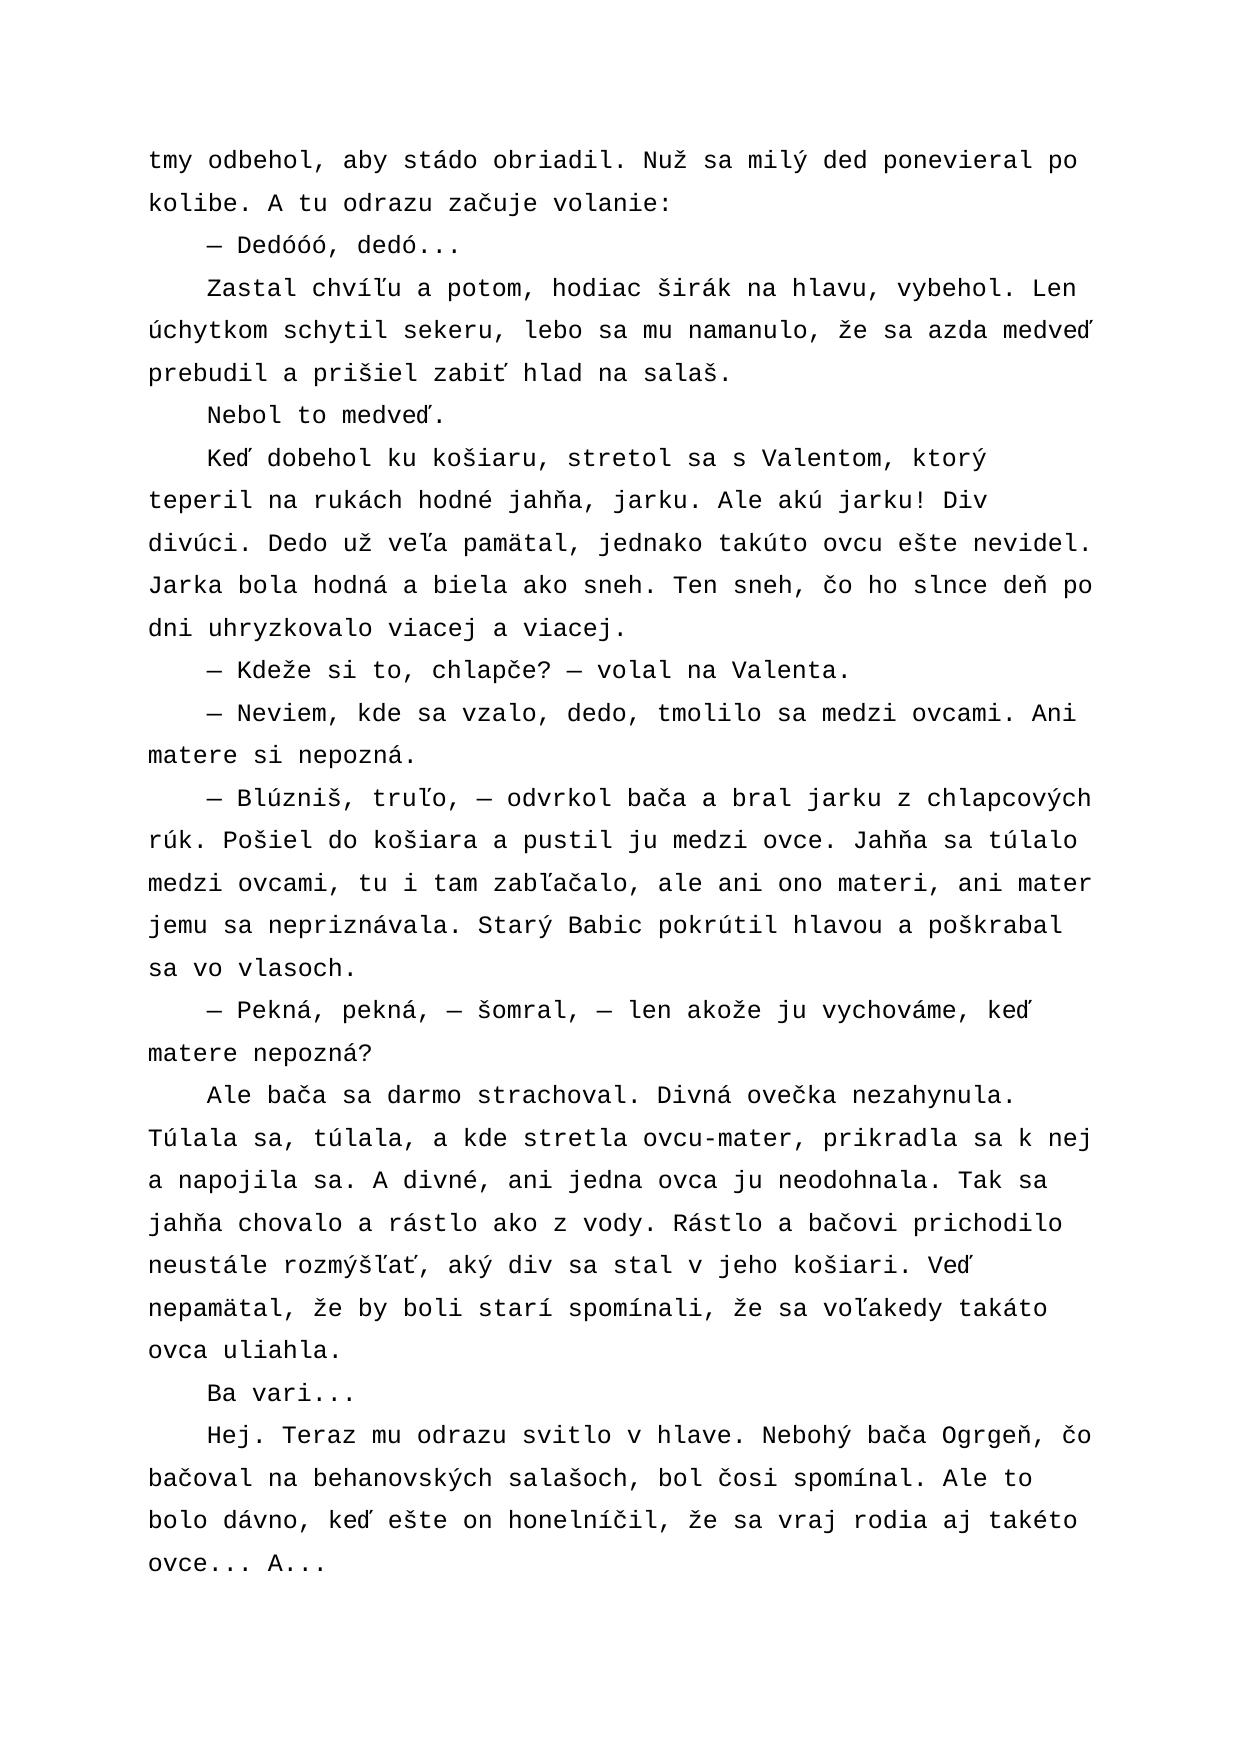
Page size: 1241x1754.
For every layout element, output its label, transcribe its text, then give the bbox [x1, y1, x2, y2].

text — Pekná, pekná, — šomral, — len akože ju vychováme, keď matere nepozná? [148, 998, 1093, 1068]
text — Blúzniš, truľo, — odvrkol bača a bral jarku z chlapcových rúk. Pošiel do košiara a pustil ju medzi ovce. Jahňa sa túlalo medzi ovcami, tu i tam zabľačalo, ale ani ono materi, ani mater jemu sa nepriznávala. Starý Babic pokrútil hlavou a poškrabal sa vo vlasoch. [148, 785, 1093, 983]
text — Neviem, kde sa vzalo, dedo, tmolilo sa medzi ovcami. Ani matere si nepozná. [148, 700, 1093, 771]
text Zastal chvíľu a potom, hodiac širák na hlavu, vybehol. Len úchytkom schytil sekeru, lebo sa mu namanulo, že sa azda medveď prebudil a prišiel zabiť hlad na salaš. [148, 275, 1093, 388]
text — Dedóóó, dedó... [148, 233, 1093, 261]
text Nebol to medveď. [148, 403, 1093, 431]
text tmy odbehol, aby stádo obriadil. Nuž sa milý ded ponevieral po kolibe. A tu odrazu začuje volanie: [148, 148, 1093, 218]
text — Kdeže si to, chlapče? — volal na Valenta. [148, 658, 1093, 686]
text Ba vari... [148, 1380, 1093, 1408]
text Ale bača sa darmo strachoval. Divná ovečka nezahynula. Túlala sa, túlala, a kde stretla ovcu-mater, prikradla sa k nej a napojila sa. A divné, ani jedna ovca ju neodohnala. Tak sa jahňa chovalo a rástlo ako z vody. Rástlo a bačovi prichodilo neustále rozmýšľať, aký div sa stal v jeho košiari. Veď nepamätal, že by boli starí spomínali, že sa voľakedy takáto ovca uliahla. [148, 1083, 1093, 1366]
text Hej. Teraz mu odrazu svitlo v hlave. Nebohý bača Ogrgeň, čo bačoval na behanovských salašoch, bol čosi spomínal. Ale to bolo dávno, keď ešte on honelníčil, že sa vraj rodia aj takéto ovce... A... [148, 1423, 1093, 1578]
text Keď dobehol ku košiaru, stretol sa s Valentom, ktorý teperil na rukách hodné jahňa, jarku. Ale akú jarku! Div divúci. Dedo už veľa pamätal, jednako takúto ovcu ešte nevidel. Jarka bola hodná a biela ako sneh. Ten sneh, čo ho slnce deň po dni uhryzkovalo viacej a viacej. [148, 445, 1093, 643]
